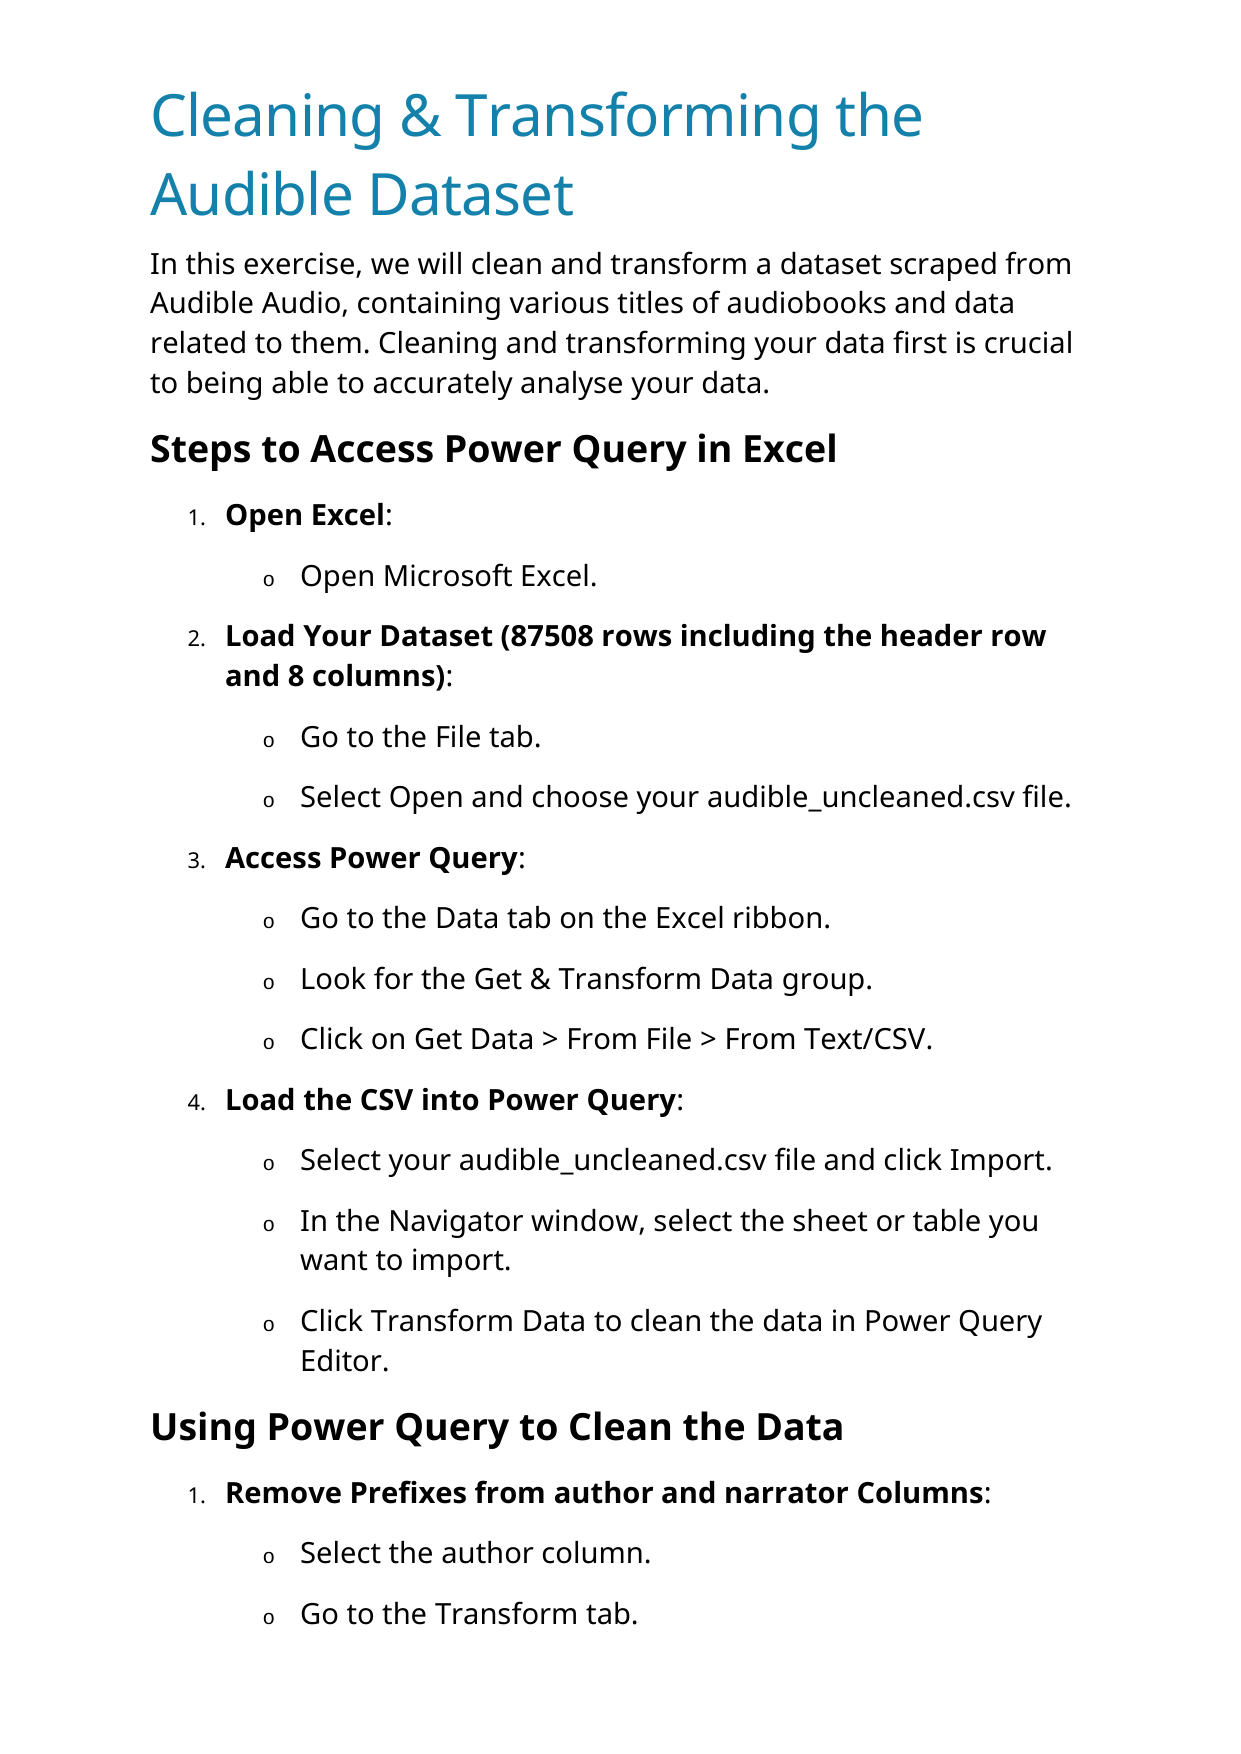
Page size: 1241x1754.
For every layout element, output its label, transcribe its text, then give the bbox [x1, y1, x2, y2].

subtitle Using Power Query to Clean the Data [150, 1400, 1090, 1451]
list Load Your Dataset (87508 rows including the header row and 8 columns): [187, 616, 1090, 695]
list Load the CSV into Power Query: [187, 1079, 1090, 1119]
list Remove Prefixes from author and narrator Columns: [187, 1472, 1090, 1512]
list Click Transform Data to clean the data in Power Query Editor. [262, 1300, 1090, 1379]
list Look for the Get & Transform Data group. [262, 958, 1090, 998]
text In this exercise, we will clean and transform a dataset scraped from Audible Audio, containing various titles of audiobooks and data related to them. Cleaning and transforming your data first is crucial to being able to accurately analyse your data. [150, 243, 1090, 402]
subtitle Steps to Access Power Query in Excel [150, 423, 1090, 474]
list Open Excel: [187, 494, 1090, 534]
list Select Open and choose your audible_uncleaned.csv file. [262, 776, 1090, 816]
list Click on Get Data > From File > From Text/CSV. [262, 1018, 1090, 1058]
list Go to the Transform tab. [262, 1593, 1090, 1633]
list Access Power Query: [187, 837, 1090, 877]
list Select the author column. [262, 1533, 1090, 1572]
list Go to the Data tab on the Excel ribbon. [262, 897, 1090, 937]
list Select your audible_uncleaned.csv file and click Import. [262, 1139, 1090, 1179]
list Go to the File tab. [262, 716, 1090, 756]
list Open Microsoft Excel. [262, 555, 1090, 595]
list In the Navigator window, select the sheet or table you want to import. [262, 1200, 1090, 1279]
